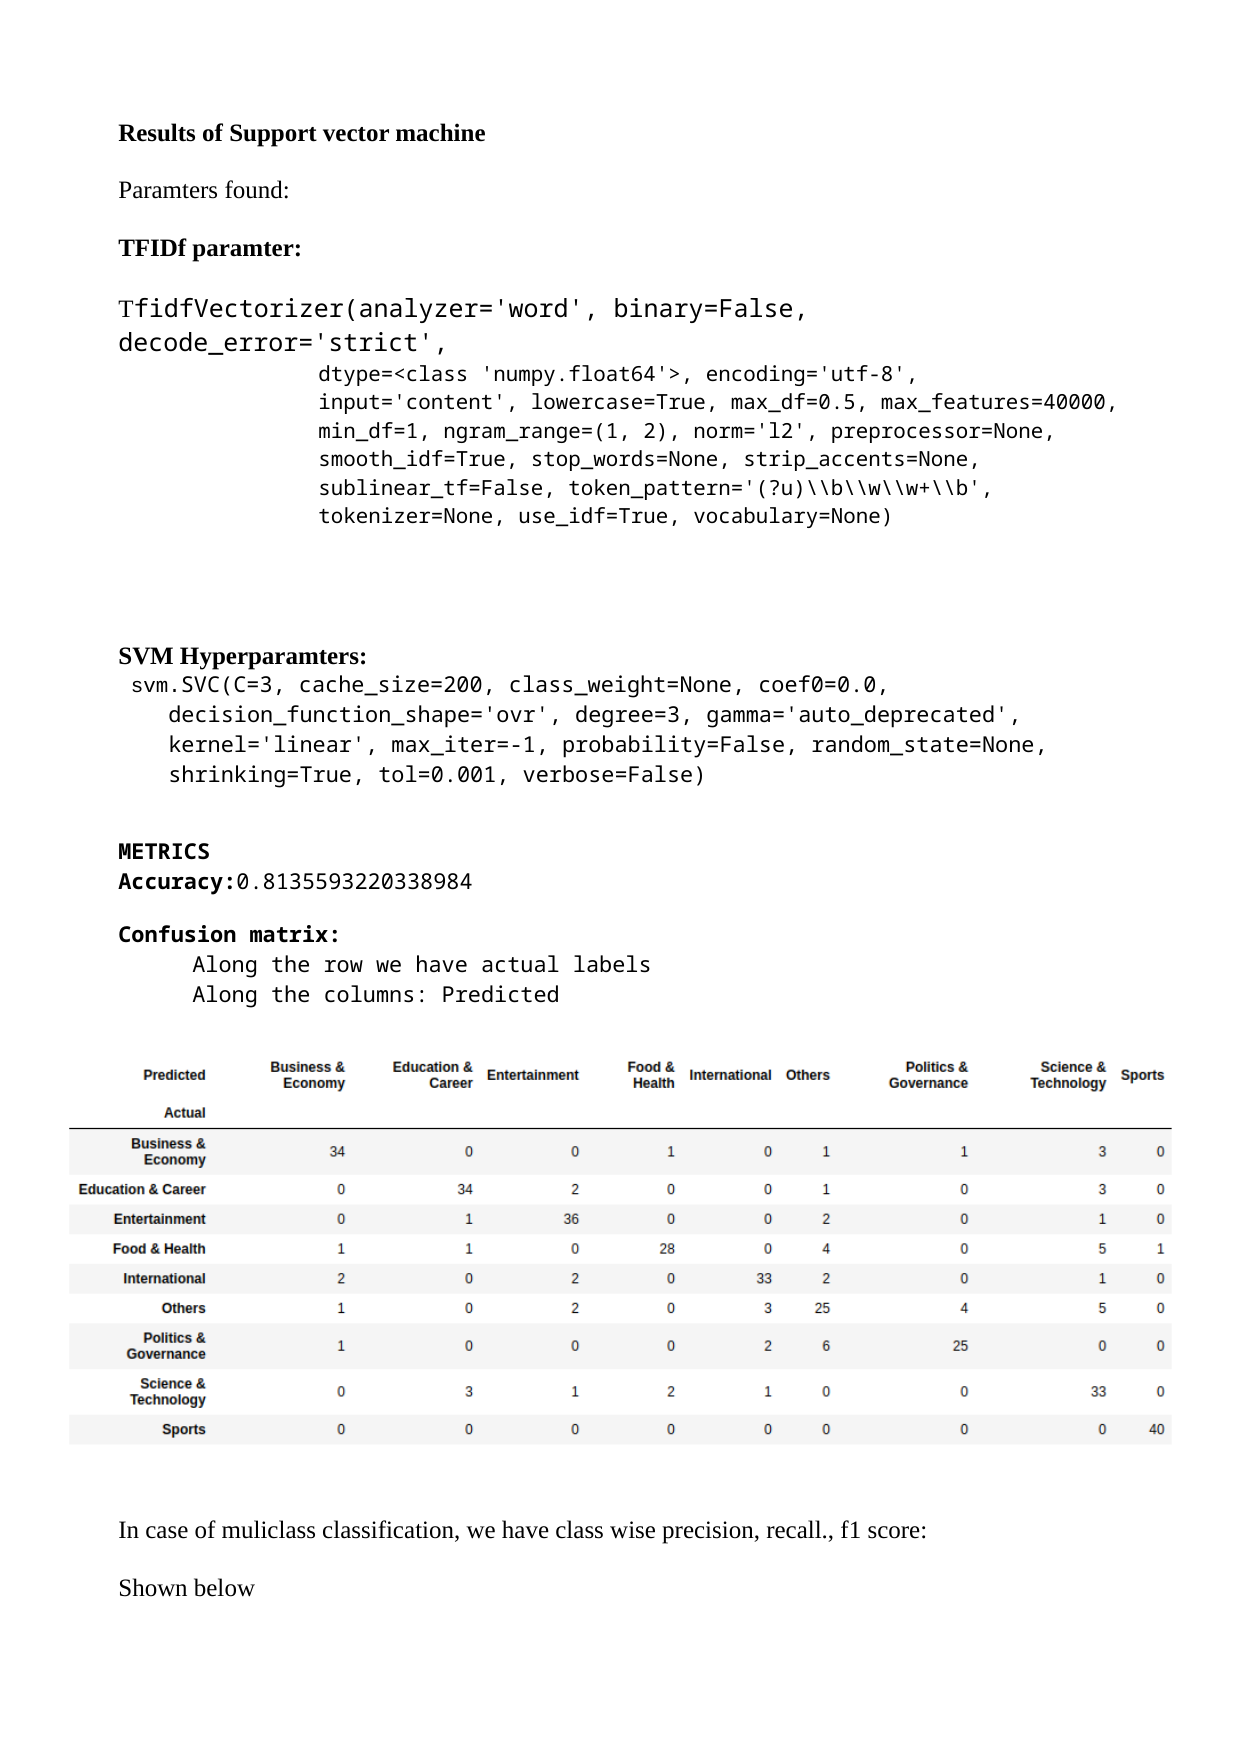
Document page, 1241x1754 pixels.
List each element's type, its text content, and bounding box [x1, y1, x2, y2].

text SVM Hyperparamters: [118, 641, 1122, 669]
text TfidfVectorizer(analyzer='word', binary=False, decode_error='strict', [118, 291, 1122, 359]
text sublinear_tf=False, token_pattern='(?u)\\b\\w\\w+\\b', [118, 473, 1122, 501]
text Results of Support vector machine [118, 118, 1122, 147]
text Confusion matrix: [118, 919, 1122, 949]
text smooth_idf=True, stop_words=None, strip_accents=None, [118, 444, 1122, 473]
text Paramters found: [118, 176, 1122, 204]
text dtype=<class 'numpy.float64'>, encoding='utf-8', [118, 359, 1122, 387]
text METRICS [118, 836, 1122, 866]
text svm.SVC(C=3, cache_size=200, class_weight=None, coef0=0.0, [118, 669, 1122, 699]
text decision_function_shape='ovr', degree=3, gamma='auto_deprecated', [118, 699, 1122, 729]
text tokenizer=None, use_idf=True, vocabulary=None) [118, 501, 1122, 530]
text Along the row we have actual labels [118, 949, 1122, 979]
text kernel='linear', max_iter=-1, probability=False, random_state=None, [118, 729, 1122, 759]
text input='content', lowercase=True, max_df=0.5, max_features=40000, [118, 387, 1122, 416]
text min_df=1, ngram_range=(1, 2), norm='l2', preprocessor=None, [118, 416, 1122, 444]
text In case of muliclass classification, we have class wise precision, recall., f1 score: [118, 1516, 1122, 1544]
text Accuracy:0.8135593220338984 [118, 866, 1122, 896]
picture [59, 1032, 1182, 1464]
text Along the columns: Predicted [118, 979, 1122, 1008]
text TFIDf paramter: [118, 233, 1122, 262]
text shrinking=True, tol=0.001, verbose=False) [118, 759, 1122, 789]
text Shown below [118, 1573, 1122, 1602]
